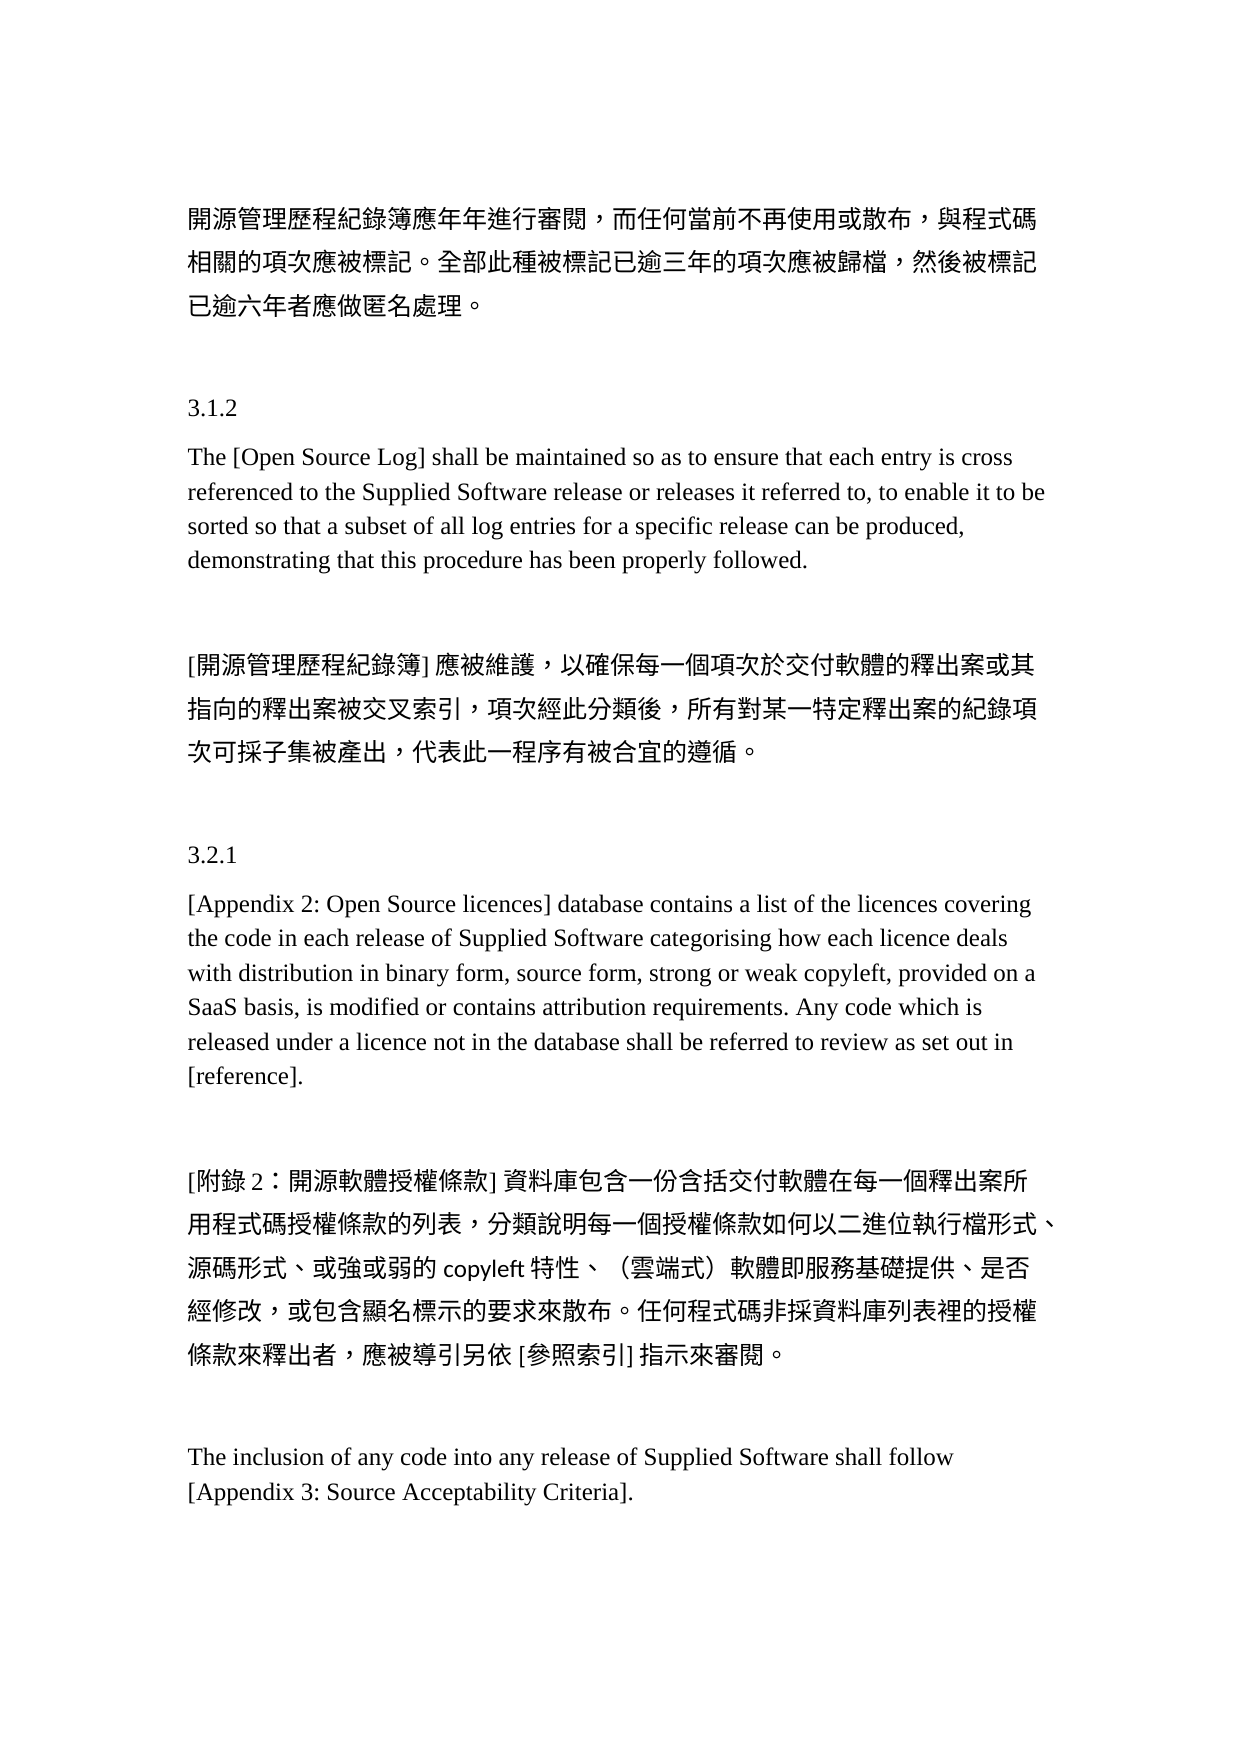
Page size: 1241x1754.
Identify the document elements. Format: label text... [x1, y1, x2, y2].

text 3.1.2 [187, 393, 1053, 422]
text 開源管理歷程紀錄簿應年年進行審閱，而任何當前不再使用或散布，與程式碼相關的項次應被標記。全部此種被標記已逾三年的項次應被歸檔，然後被標記已逾六年者應做匿名處理。 [187, 199, 1053, 322]
text [Appendix 2: Open Source licences] database contains a list of the licences covering the code in each release of Supplied Software categorising how each licence deals with distribution in binary form, source form, strong or weak copyleft, provided on a SaaS basis, is modified or contains attribution requirements. Any code which is released under a licence not in the database shall be referred to review as set out in [reference]. [187, 889, 1053, 1090]
text The inclusion of any code into any release of Supplied Software shall follow [Appendix 3: Source Acceptability Criteria]. [187, 1442, 1053, 1505]
text [附錄2：開源軟體授權條款] 資料庫包含一份含括交付軟體在每一個釋出案所用程式碼授權條款的列表，分類說明每一個授權條款如何以二進位執行檔形式、源碼形式、或強或弱的 copyleft 特性、（雲端式）軟體即服務基礎提供、是否經修改，或包含顯名標示的要求來散布。任何程式碼非採資料庫列表裡的授權條款來釋出者，應被導引另依 [參照索引] 指示來審閱。 [187, 1161, 1053, 1371]
text [開源管理歷程紀錄簿] 應被維護，以確保每一個項次於交付軟體的釋出案或其指向的釋出案被交叉索引，項次經此分類後，所有對某一特定釋出案的紀錄項次可採子集被產出，代表此一程序有被合宜的遵循。 [187, 646, 1053, 769]
text The [Open Source Log] shall be maintained so as to ensure that each entry is cross referenced to the Supplied Software release or releases it referred to, to enable it to be sorted so that a subset of all log entries for a specific release can be produced, demonstrating that this procedure has been properly followed. [187, 442, 1053, 574]
text 3.2.1 [187, 840, 1053, 868]
